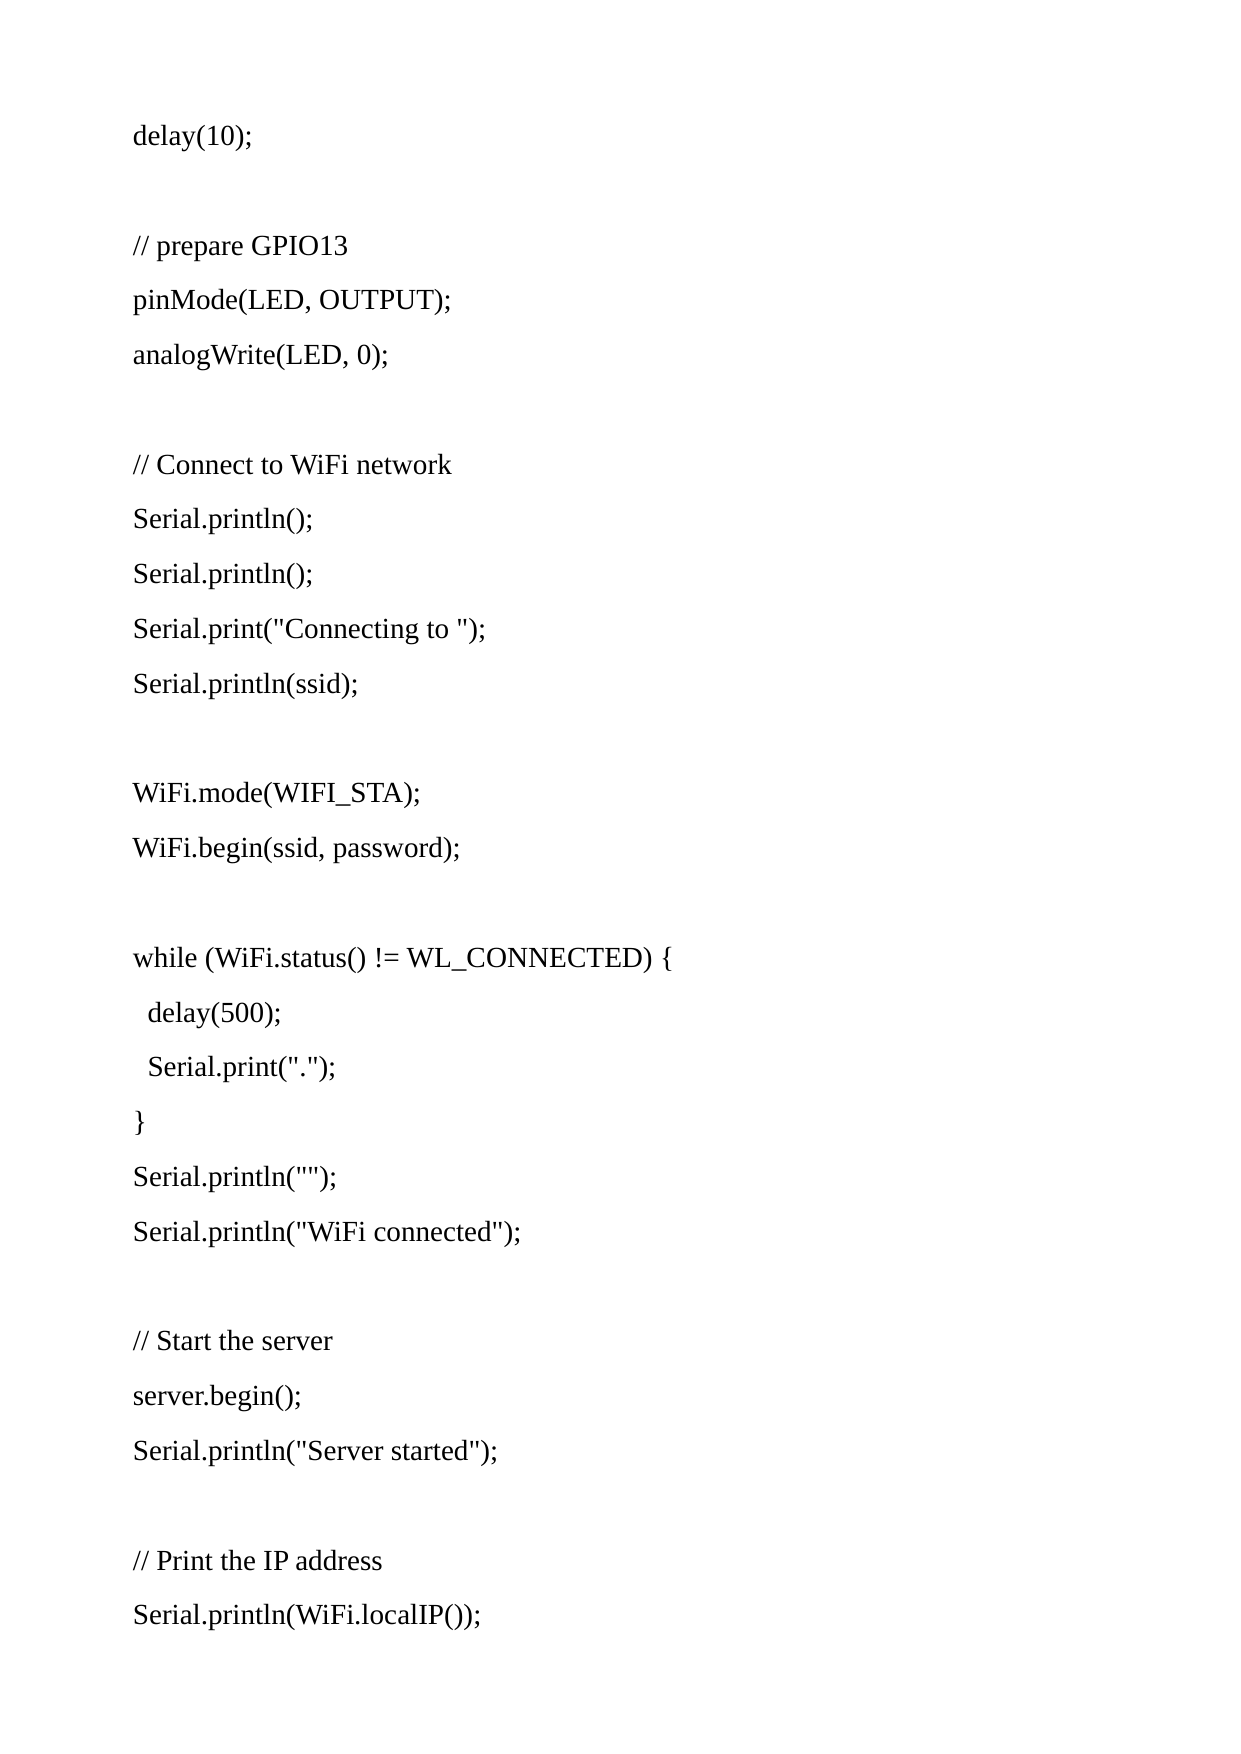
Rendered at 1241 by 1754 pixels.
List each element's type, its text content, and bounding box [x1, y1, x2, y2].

text Serial.println(WiFi.localIP()); [118, 1597, 1122, 1631]
text server.begin(); [118, 1378, 1122, 1412]
text Serial.print("."); [118, 1049, 1122, 1083]
text WiFi.mode(WIFI_STA); [118, 776, 1122, 809]
text // Print the IP address [118, 1543, 1122, 1576]
text delay(10); [118, 118, 1122, 152]
text while (WiFi.status() != WL_CONNECTED) { [118, 940, 1122, 973]
text Serial.println(""); [118, 1159, 1122, 1193]
text // prepare GPIO13 [118, 228, 1122, 261]
text Serial.print("Connecting to "); [118, 611, 1122, 645]
text delay(500); [118, 995, 1122, 1028]
text Serial.println(ssid); [118, 666, 1122, 699]
text analogWrite(LED, 0); [118, 337, 1122, 371]
text Serial.println("Server started"); [118, 1433, 1122, 1467]
text } [118, 1104, 1122, 1138]
text Serial.println(); [118, 502, 1122, 535]
text Serial.println(); [118, 556, 1122, 590]
text // Start the server [118, 1323, 1122, 1357]
text // Connect to WiFi network [118, 447, 1122, 480]
text Serial.println("WiFi connected"); [118, 1214, 1122, 1247]
text pinMode(LED, OUTPUT); [118, 282, 1122, 316]
text WiFi.begin(ssid, password); [118, 830, 1122, 864]
